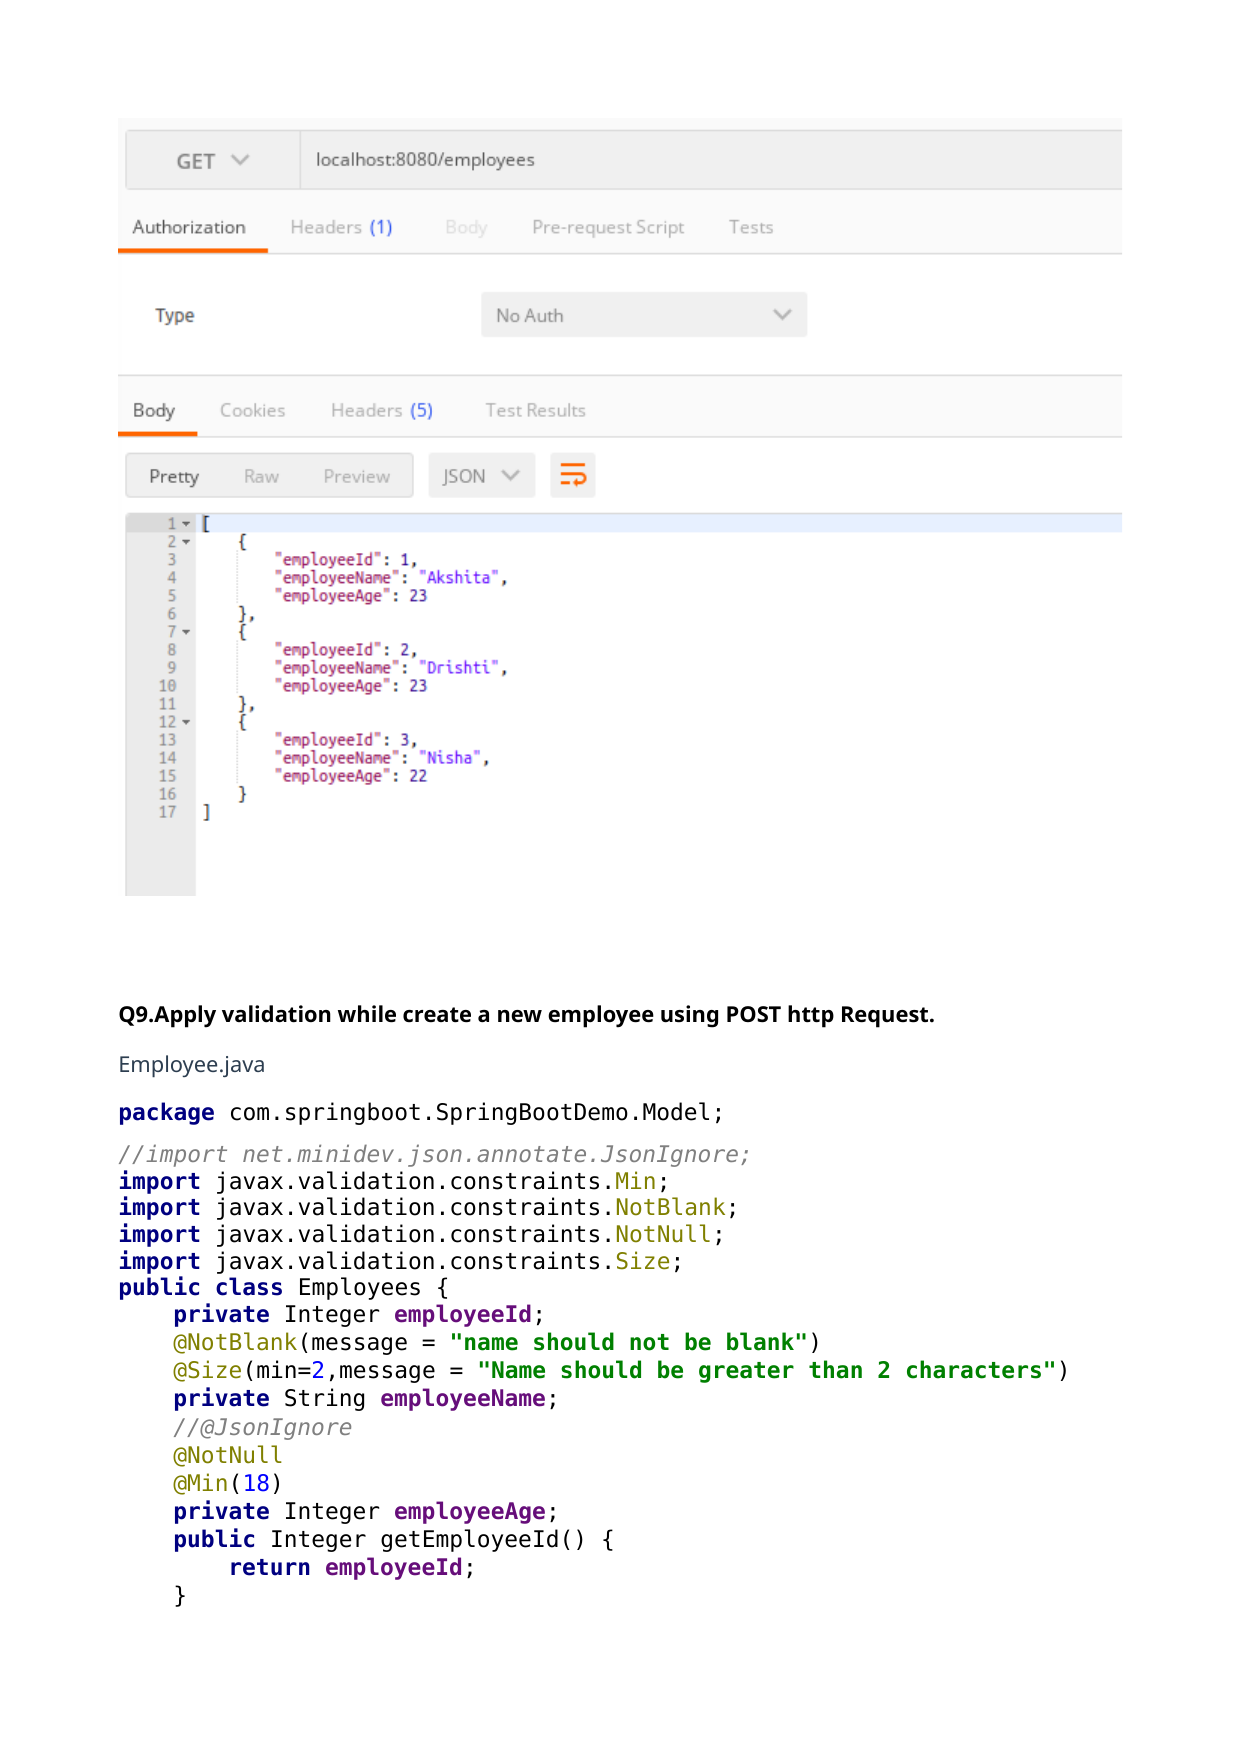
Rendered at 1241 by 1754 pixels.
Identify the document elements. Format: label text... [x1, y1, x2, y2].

text @NotBlank(message = "name should not be blank") [118, 1329, 1122, 1357]
text } [118, 1582, 1122, 1611]
picture [118, 118, 1123, 896]
text private Integer employeeAge; [118, 1498, 1122, 1526]
text Employee.java [118, 1049, 1122, 1079]
text public Integer getEmployeeId() { [118, 1526, 1122, 1554]
text @Min(18) [118, 1470, 1122, 1498]
text private String employeeName; [118, 1386, 1122, 1414]
text Q9.Apply validation while create a new employee using POST http Request. [118, 999, 1122, 1029]
text import javax.validation.constraints.NotBlank; [118, 1194, 1122, 1221]
text import javax.validation.constraints.Min; [118, 1168, 1122, 1194]
text import javax.validation.constraints.Size; [118, 1248, 1122, 1274]
text import javax.validation.constraints.NotNull; [118, 1221, 1122, 1248]
text package com.springboot.SpringBootDemo.Model; [118, 1099, 1122, 1126]
text private Integer employeeId; [118, 1301, 1122, 1329]
text public class Employees { [118, 1274, 1122, 1301]
text //@JsonIgnore [118, 1414, 1122, 1442]
text @Size(min=2,message = "Name should be greater than 2 characters") [118, 1357, 1122, 1386]
text return employeeId; [118, 1554, 1122, 1582]
text //import net.minidev.json.annotate.JsonIgnore; [118, 1141, 1122, 1168]
text @NotNull [118, 1442, 1122, 1470]
